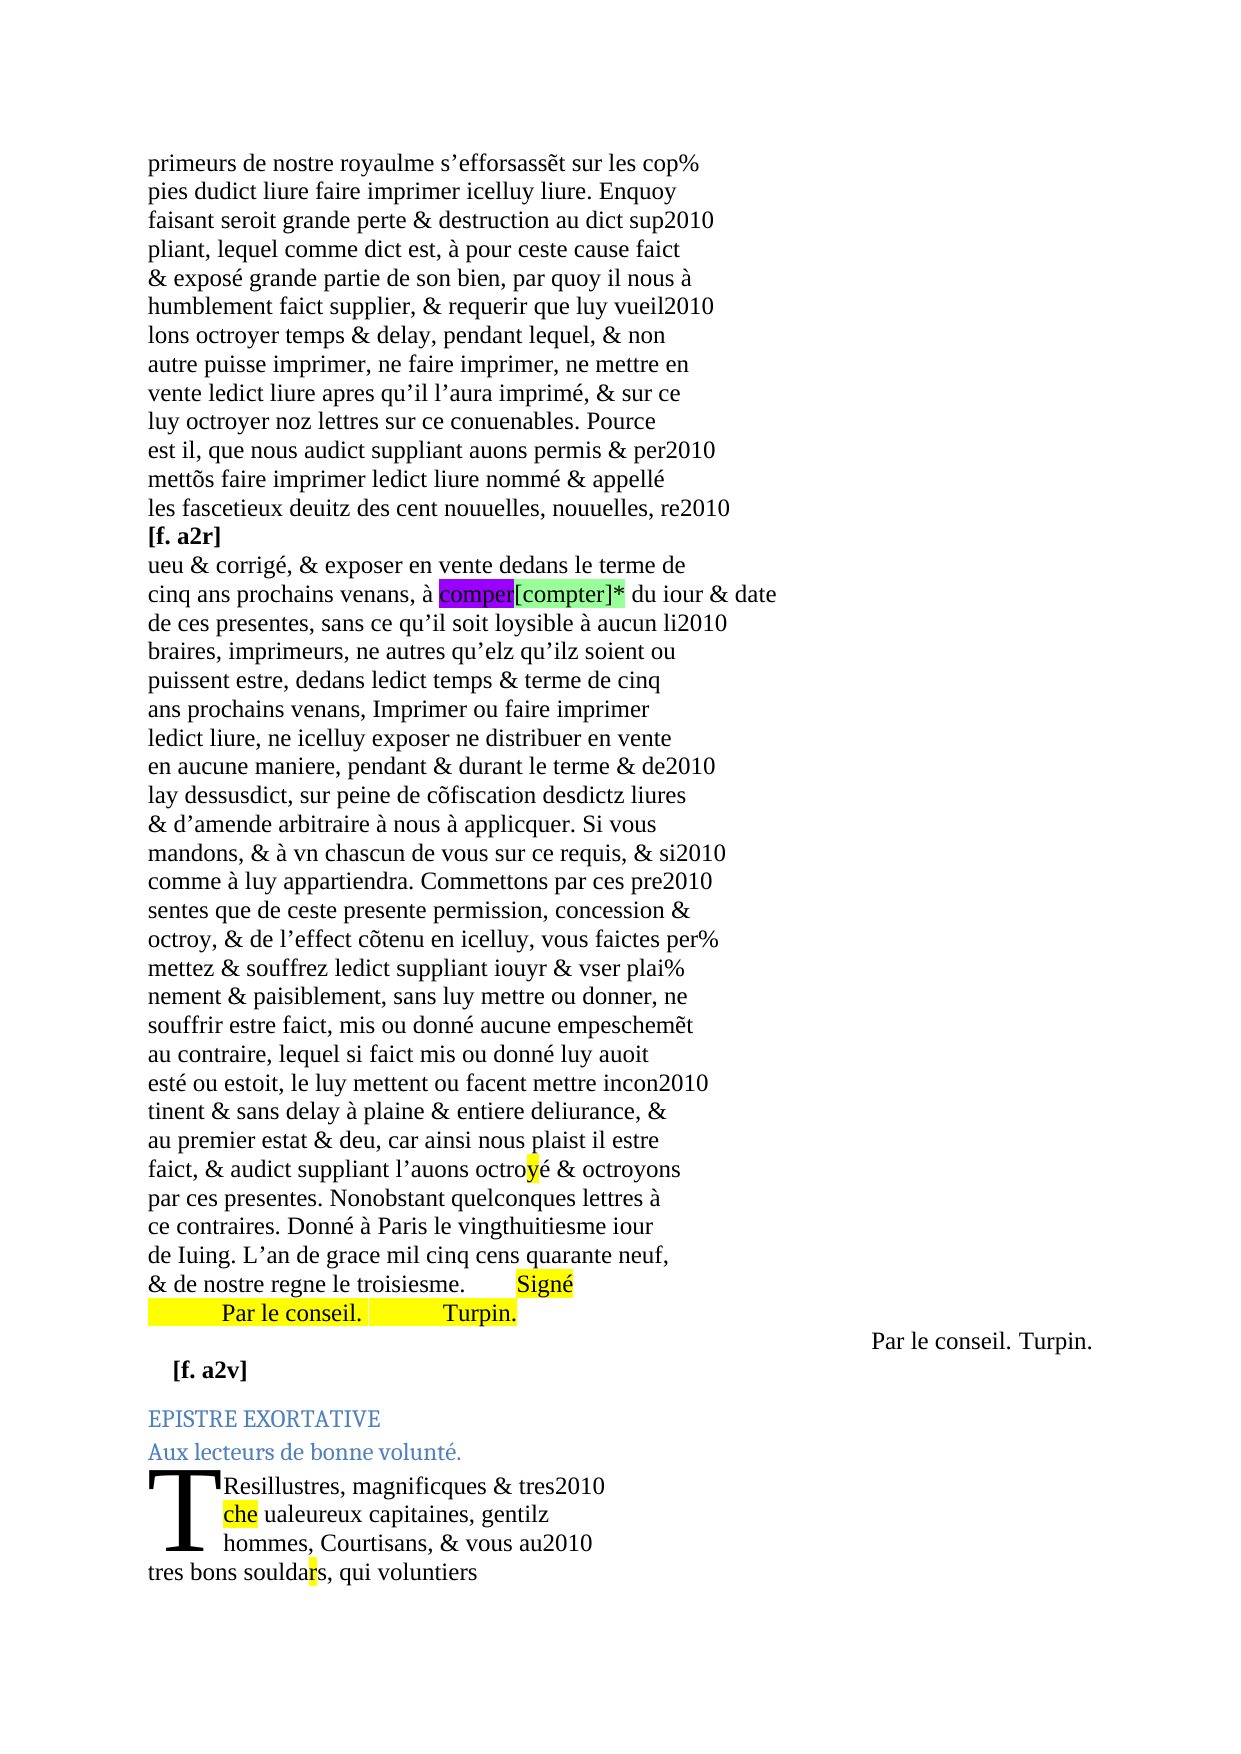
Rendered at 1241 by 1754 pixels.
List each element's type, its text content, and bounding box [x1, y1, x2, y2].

text Par le conseil. Turpin. [148, 1326, 1093, 1355]
text Par le conseil. Turpin. [148, 1298, 1093, 1326]
text [f. a2v] [148, 1355, 1093, 1384]
text primeurs de nostre royaulme s’efforsassẽt sur les cop% pies dudict liure faire imprimer icelluy liure. Enquoy faisant seroit grande perte & destruction au dict sup2010 pliant, lequel comme dict est, à pour ceste cause faict & exposé grande partie de son bien, par quoy il nous à humblement faict supplier, & requerir que luy vueil2010 lons octroyer temps & delay, pendant lequel, & non autre puisse imprimer, ne faire imprimer, ne mettre en vente ledict liure apres qu’il l’aura imprimé, & sur ce luy octroyer noz lettres sur ce conuenables. Pource est il, que nous audict suppliant auons permis & per2010 mettõs faire imprimer ledict liure nommé & appellé les fascetieux deuitz des cent nouuelles, nouuelles, re2010 [f. a2r] ueu & corrigé, & exposer en vente dedans le terme de cinq ans prochains venans, à comper[compter]* du iour & date de ces presentes, sans ce qu’il soit loysible à aucun li2010 braires, imprimeurs, ne autres qu’elz qu’ilz soient ou puissent estre, dedans ledict temps & terme de cinq ans prochains venans, Imprimer ou faire imprimer ledict liure, ne icelluy exposer ne distribuer en vente en aucune maniere, pendant & durant le terme & de2010 lay dessusdict, sur peine de cõfiscation desdictz liures & d’amende arbitraire à nous à applicquer. Si vous mandons, & à vn chascun de vous sur ce requis, & si2010 comme à luy appartiendra. Commettons par ces pre2010 sentes que de ceste presente permission, concession & octroy, & de l’effect cõtenu en icelluy, vous faictes per% mettez & souffrez ledict suppliant iouyr & vser plai% nement & paisiblement, sans luy mettre ou donner, ne souffrir estre faict, mis ou donné aucune empeschemẽt au contraire, lequel si faict mis ou donné luy auoit esté ou estoit, le luy mettent ou facent mettre incon2010 tinent & sans delay à plaine & entiere deliurance, & au premier estat & deu, car ainsi nous plaist il estre faict, & audict suppliant l’auons octroyé & octroyons par ces presentes. Nonobstant quelconques lettres à ce contraires. Donné à Paris le vingthuitiesme iour de Iuing. L’an de grace mil cinq cens quarante neuf, & de nostre regne le troisiesme. Signé [148, 148, 1093, 1298]
text TResillustres, magnificques & tres2010 che ualeureux capitaines, gentilz hommes, Courtisans, & vous au2010 tres bons souldars, qui voluntiers vous adonnez à toutes gentillesses, & fouuent employez vostre ieunes2010 se à deuiser ioyeusement auecques les dames & Da2010 moyselles, pour lesquelles le plus souuent vous con2010 trefaictes les transiz. A vous premierement i’ay de2010 dié ces belles nouuelles, pour vo9 exciter à rire & gau% dir gallentement, & par similitudes & faictz moder2010 nes escriptz en ce petit traicté, pour tousiours aug2010 menter voz creditz & gaillardisses, & pour alonger les beaulx propos qu’auez accoustumé tenir auec2010 ques voz mignonnes, & gorgiases valentines. En2010 quoy le plus souuent vous passez les nuictz, fuyant melancolies, en beuuant d’autant pour mieulx respi2010 rer au proffit du corps, & laisse de vostre memoire. A vous aussi tresvenerables beuueurs, tondeurs de nap% pes, crocheteurs de flascons, & autres qui voluntiers vous adonnez à scauoir nouuelles pour en faire vo2010 stre proffit es lieux celebres de vinipotatiques tauer% nes, & beaulx cabaretz attendant le vin fraiz, & gros% ses endouilles sallées, & aussi pour passer le temps, & la pluye, & de peur de dormir. A vous beaulx mignõs parasites, escornifleurs, & autres fleureteurs de gros2010 ses cuysines qui tant hõnestemẽt faictes vostre prof2010 [148, 1471, 1093, 1586]
subtitle EPISTRE EXORTATIVE Aux lecteurs de bonne volunté. [148, 1405, 1093, 1466]
